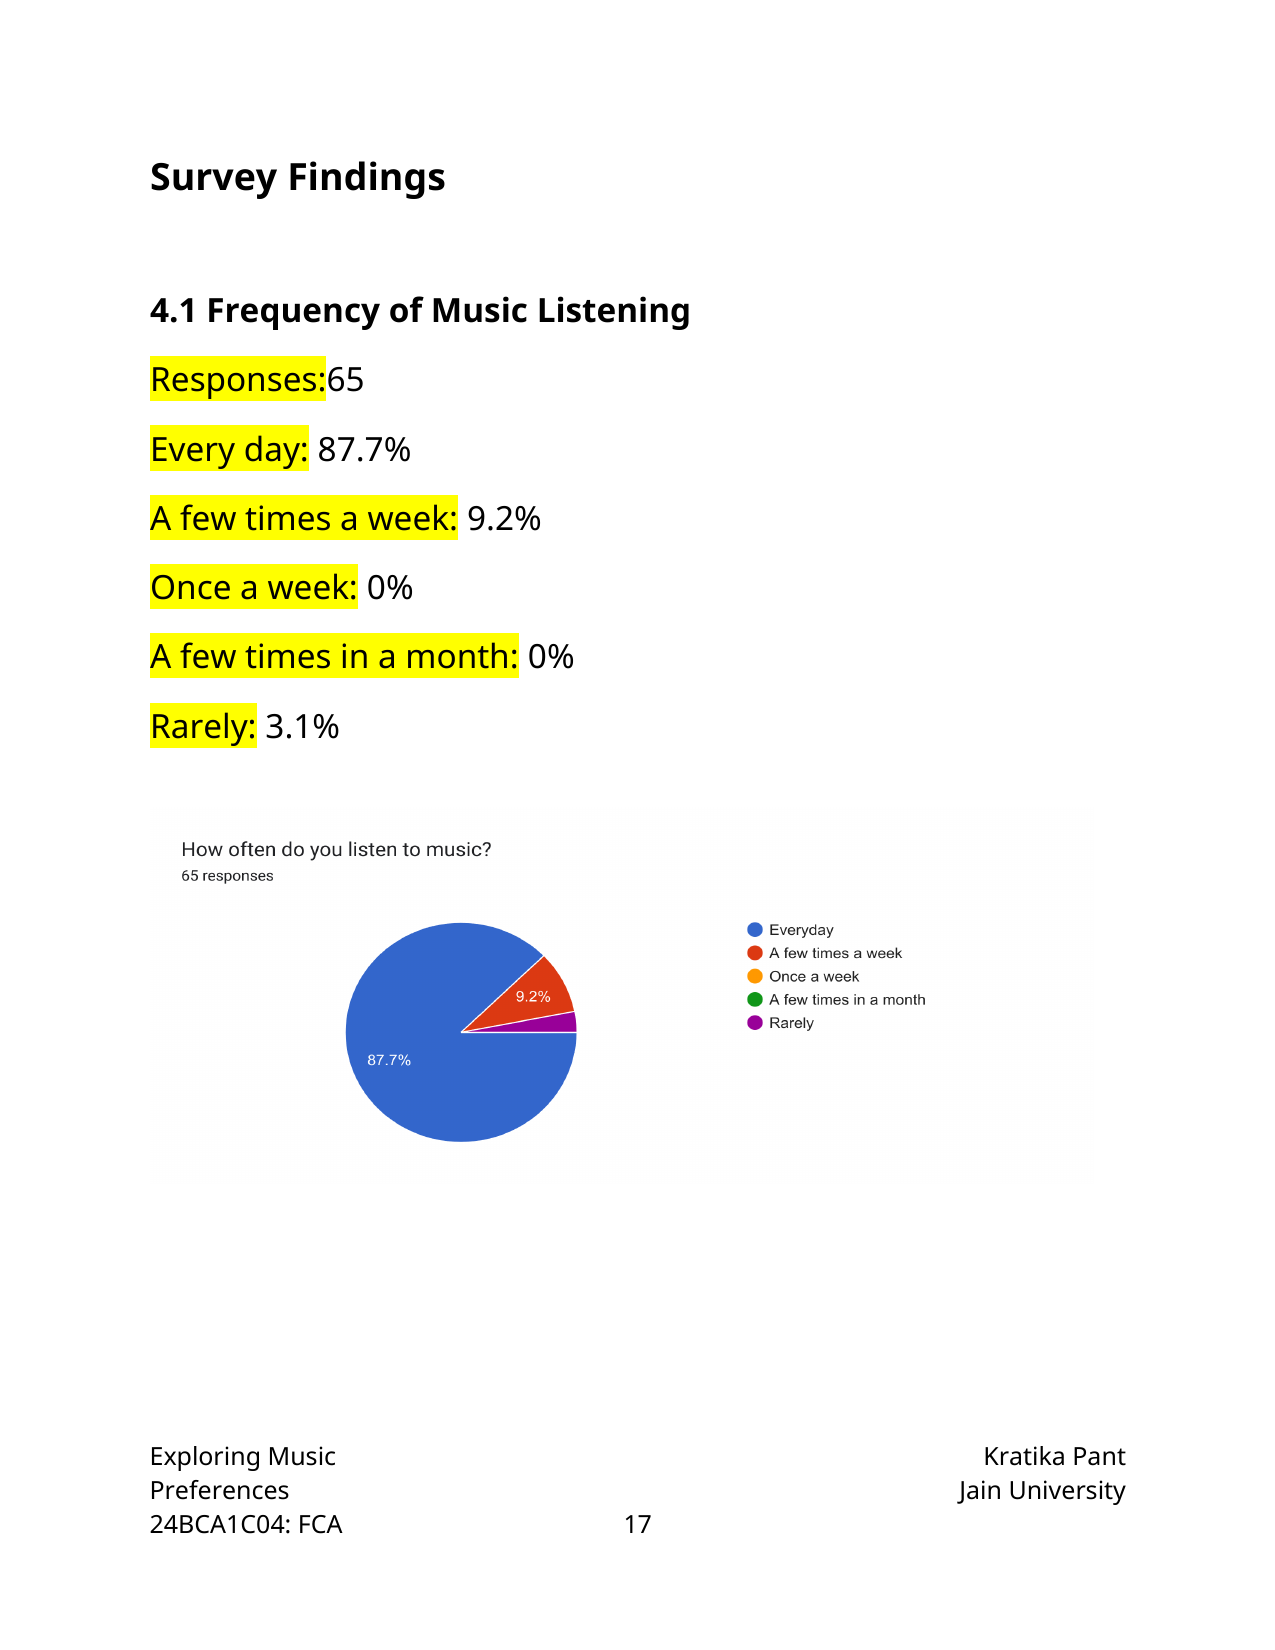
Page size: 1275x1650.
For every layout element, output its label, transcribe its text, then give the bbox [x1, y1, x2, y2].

text Responses:65 [150, 356, 1125, 401]
text Once a week: 0% [150, 564, 1125, 609]
subtitle Survey Findings [150, 150, 1125, 201]
text 4.1 Frequency of Music Listening [150, 287, 1125, 332]
text A few times a week: 9.2% [150, 494, 1125, 540]
text Rarely: 3.1% [150, 702, 1125, 748]
text A few times in a month: 0% [150, 633, 1125, 678]
text Every day: 87.7% [150, 425, 1125, 471]
